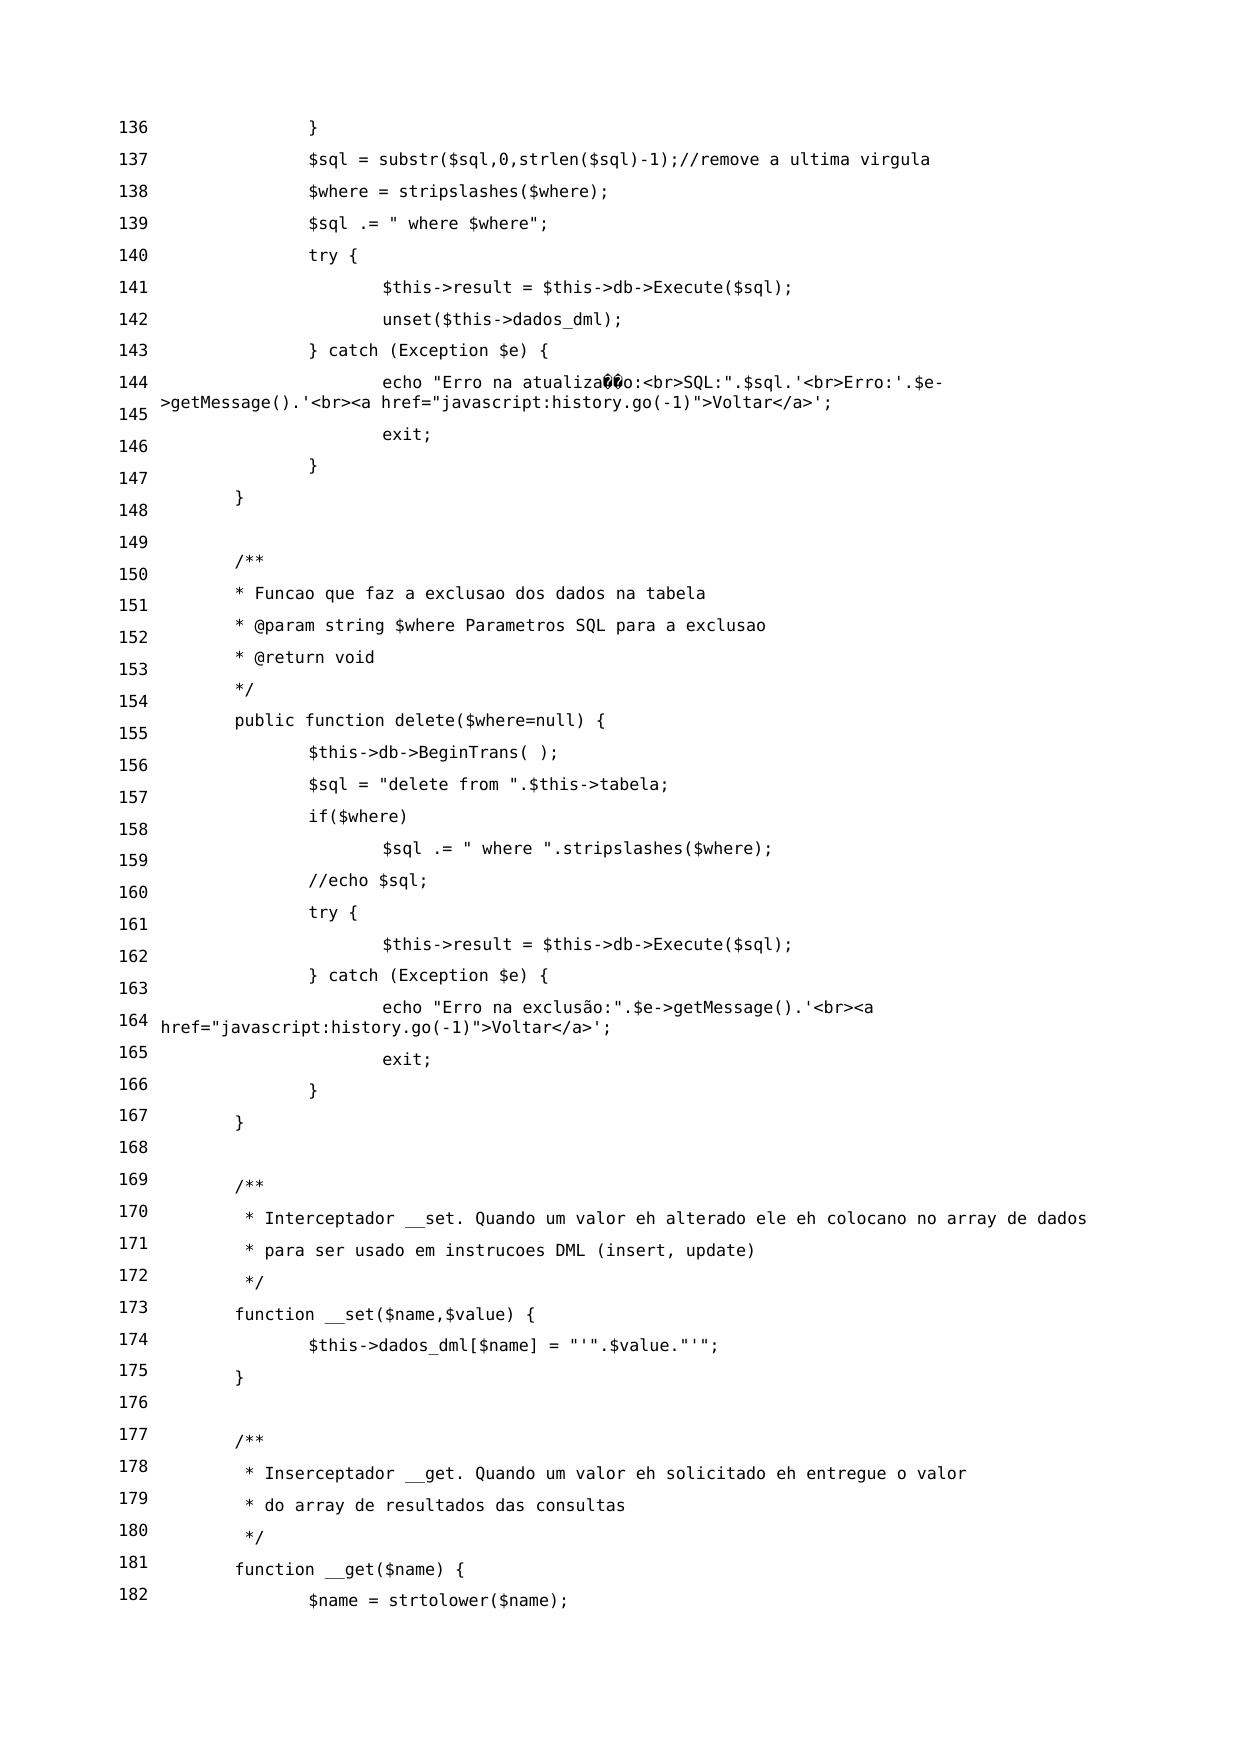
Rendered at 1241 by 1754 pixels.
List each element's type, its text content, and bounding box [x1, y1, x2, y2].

table_header } $sql = substr($sql,0,strlen($sql)-1);//remove a ultima virgula $where = stripslashes($where); $sql .= " where $where"; try { $this->result = $this->db->Execute($sql); unset($this->dados_dml); } catch (Exception $e) { echo "Erro na atualiza��o:<br>SQL:".$sql.'<br>Erro:'.$e->getMessage().'<br><a href="javascript:history.go(-1)">Voltar</a>'; exit; } } /** * Funcao que faz a exclusao dos dados na tabela * @param string $where Parametros SQL para a exclusao * @return void */ public function delete($where=null) { $this->db->BeginTrans( ); $sql = "delete from ".$this->tabela; if($where) $sql .= " where ".stripslashes($where); //echo $sql; try { $this->result = $this->db->Execute($sql); } catch (Exception $e) { echo "Erro na exclusão:".$e->getMessage().'<br><a href="javascript:history.go(-1)">Voltar</a>'; exit; } } /** * Interceptador __set. Quando um valor eh alterado ele eh colocano no array de dados * para ser usado em instrucoes DML (insert, update) */ function __set($name,$value) { $this->dados_dml[$name] = "'".$value."'"; } /** * Inserceptador __get. Quando um valor eh solicitado eh entregue o valor * do array de resultados das consultas */ function __get($name) { $name = strtolower($name); [160, 118, 1122, 1623]
table_header 136 137 138 139 140 141 142 143 144 145 146 147 148 149 150 151 152 153 154 155 156 157 158 159 160 161 162 163 164 165 166 167 168 169 170 171 172 173 174 175 176 177 178 179 180 181 182 [118, 118, 160, 1623]
